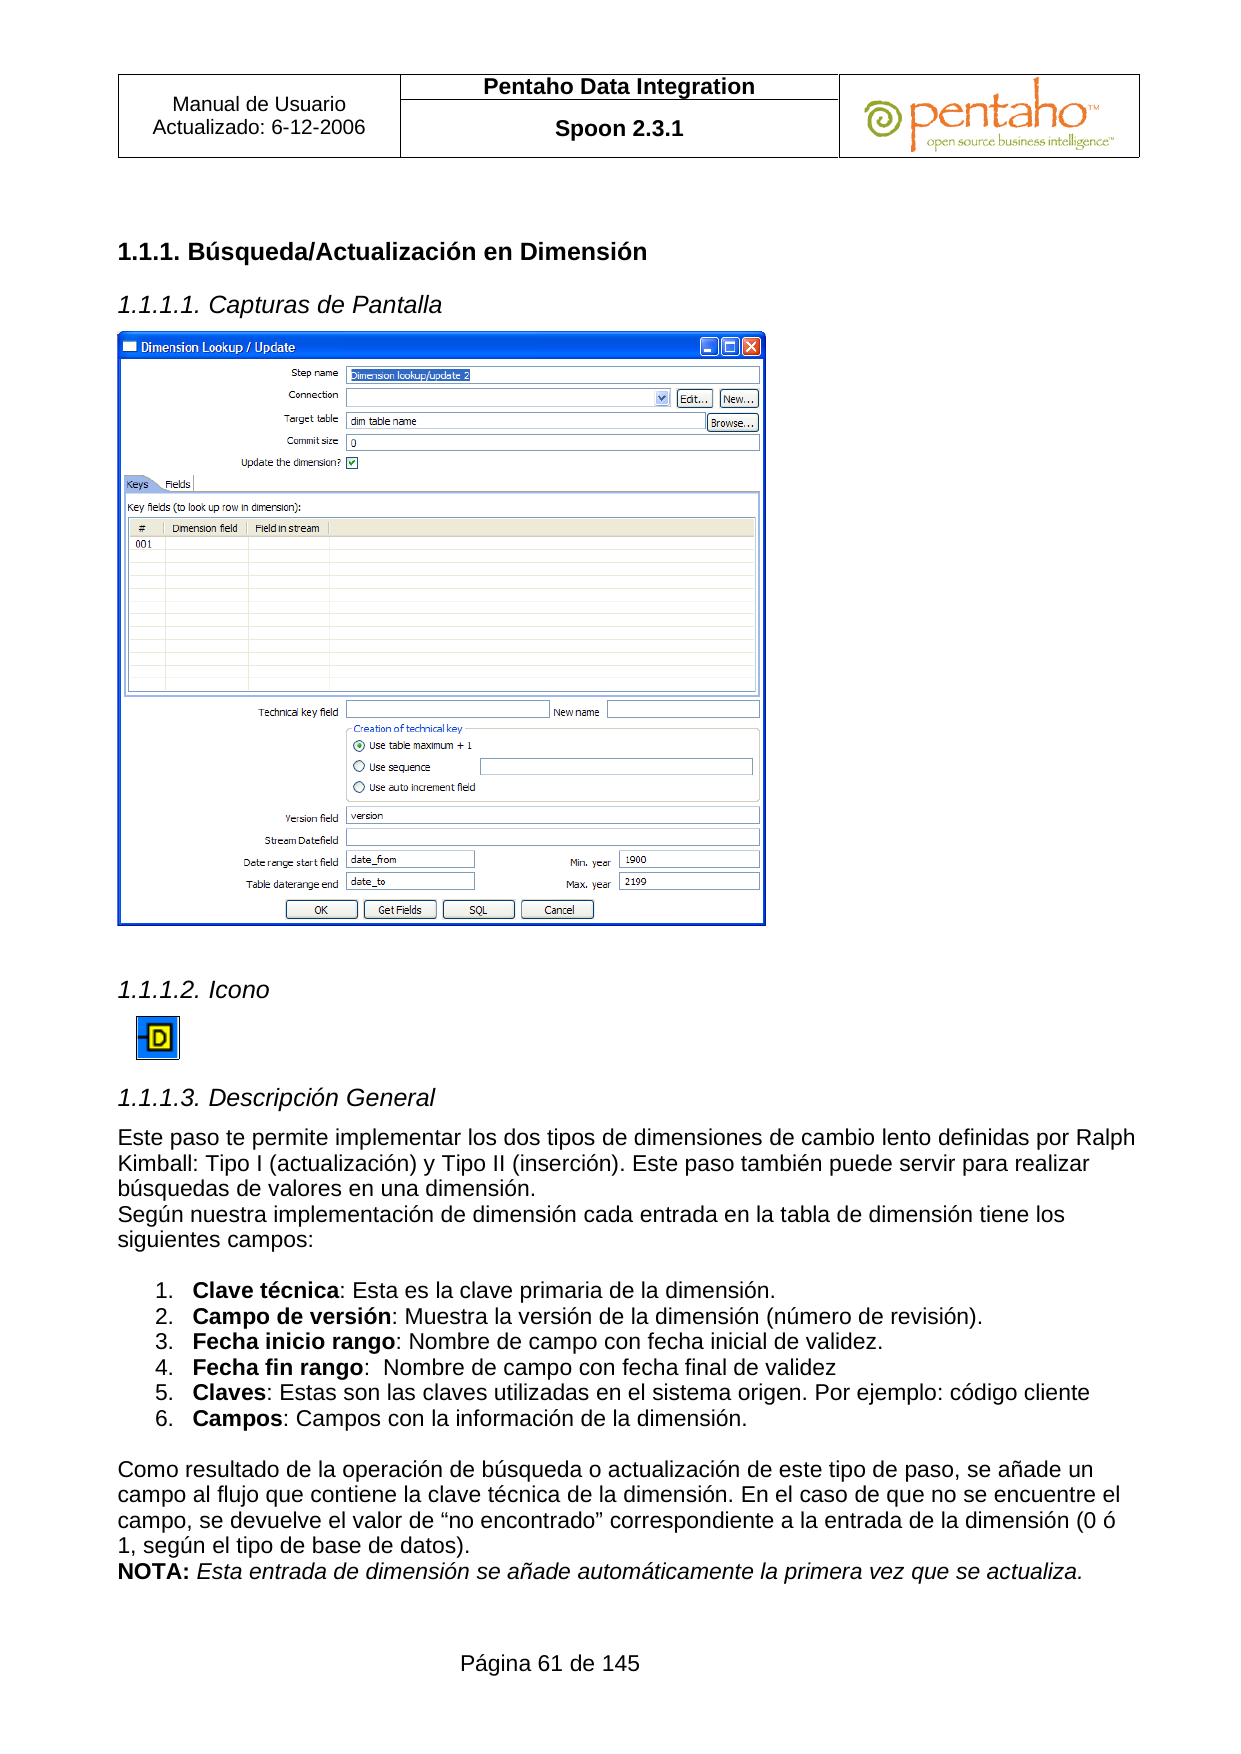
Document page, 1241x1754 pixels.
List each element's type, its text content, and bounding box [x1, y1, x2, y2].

list Claves: Estas son las claves utilizadas en el sistema origen. Por ejemplo: código cliente [155, 1380, 1137, 1405]
subtitle Capturas de Pantalla [117, 291, 1137, 319]
list Campos: Campos con la información de la dimensión. [155, 1405, 1137, 1431]
subtitle Descripción General [117, 1084, 1137, 1112]
picture [117, 331, 766, 926]
text Según nuestra implementación de dimensión cada entrada en la tabla de dimensión tiene los siguientes campos: [117, 1201, 1137, 1252]
list Fecha inicio rango: Nombre de campo con fecha inicial de validez. [155, 1329, 1137, 1354]
subtitle Búsqueda/Actualización en Dimensión [117, 238, 1137, 266]
list Campo de versión: Muestra la versión de la dimensión (número de revisión). [155, 1303, 1137, 1329]
text Como resultado de la operación de búsqueda o actualización de este tipo de paso, se añade un campo al flujo que contiene la clave técnica de la dimensión. En el caso de que no se encuentre el campo, se devuelve el valor de “no encontrado” correspondiente a la entrada de la dimensión (0 ó 1, según el tipo de base de datos). [117, 1456, 1137, 1558]
text Este paso te permite implementar los dos tipos de dimensiones de cambio lento definidas por Ralph Kimball: Tipo I (actualización) y Tipo II (inserción). Este paso también puede servir para realizar búsquedas de valores en una dimensión. [117, 1125, 1137, 1201]
list Clave técnica: Esta es la clave primaria de la dimensión. [155, 1278, 1137, 1303]
list Fecha fin rango: Nombre de campo con fecha final de validez [155, 1354, 1137, 1380]
subtitle Icono [117, 976, 1137, 1004]
text NOTA: Esta entrada de dimensión se añade automáticamente la primera vez que se actualiza. [117, 1558, 1137, 1584]
